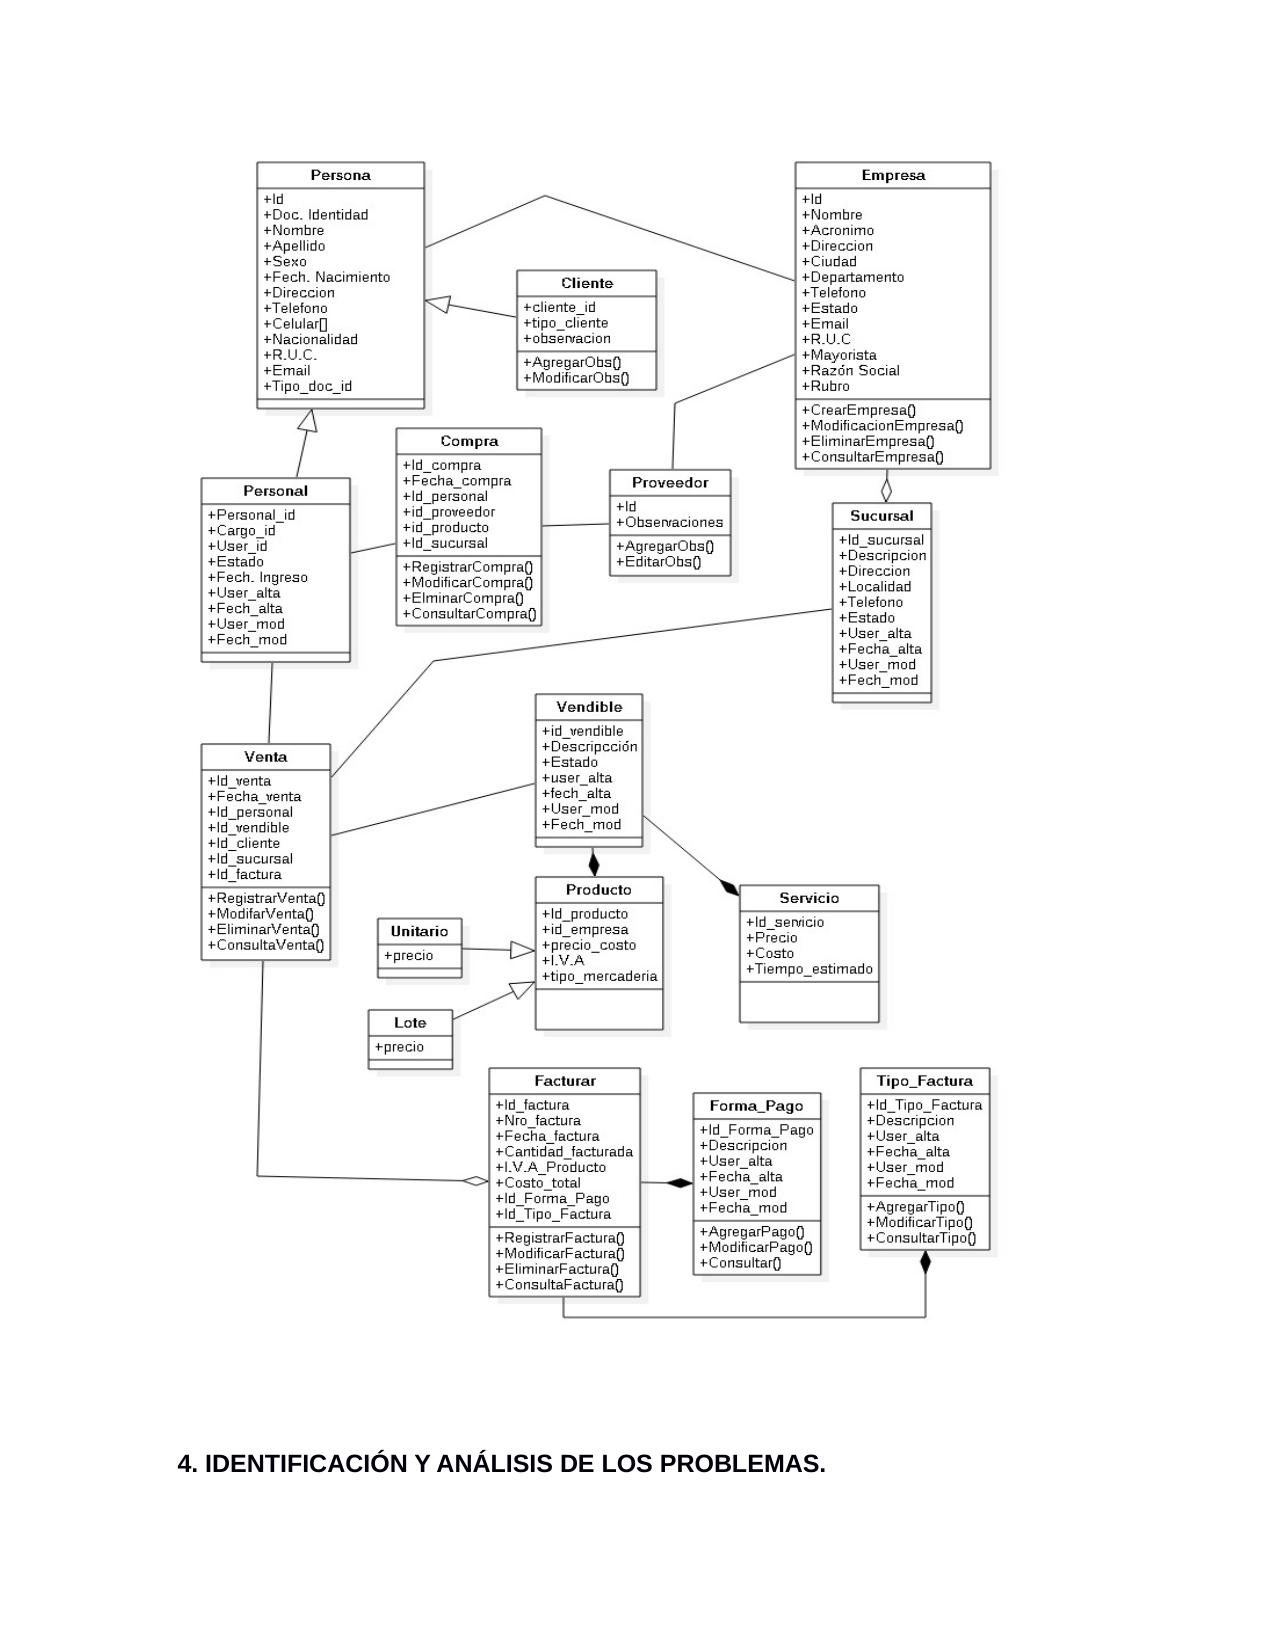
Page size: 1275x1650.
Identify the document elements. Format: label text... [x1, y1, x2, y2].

picture [190, 152, 1037, 1360]
text 4. IDENTIFICACIÓN Y ANÁLISIS DE LOS PROBLEMAS. [177, 1447, 1098, 1477]
